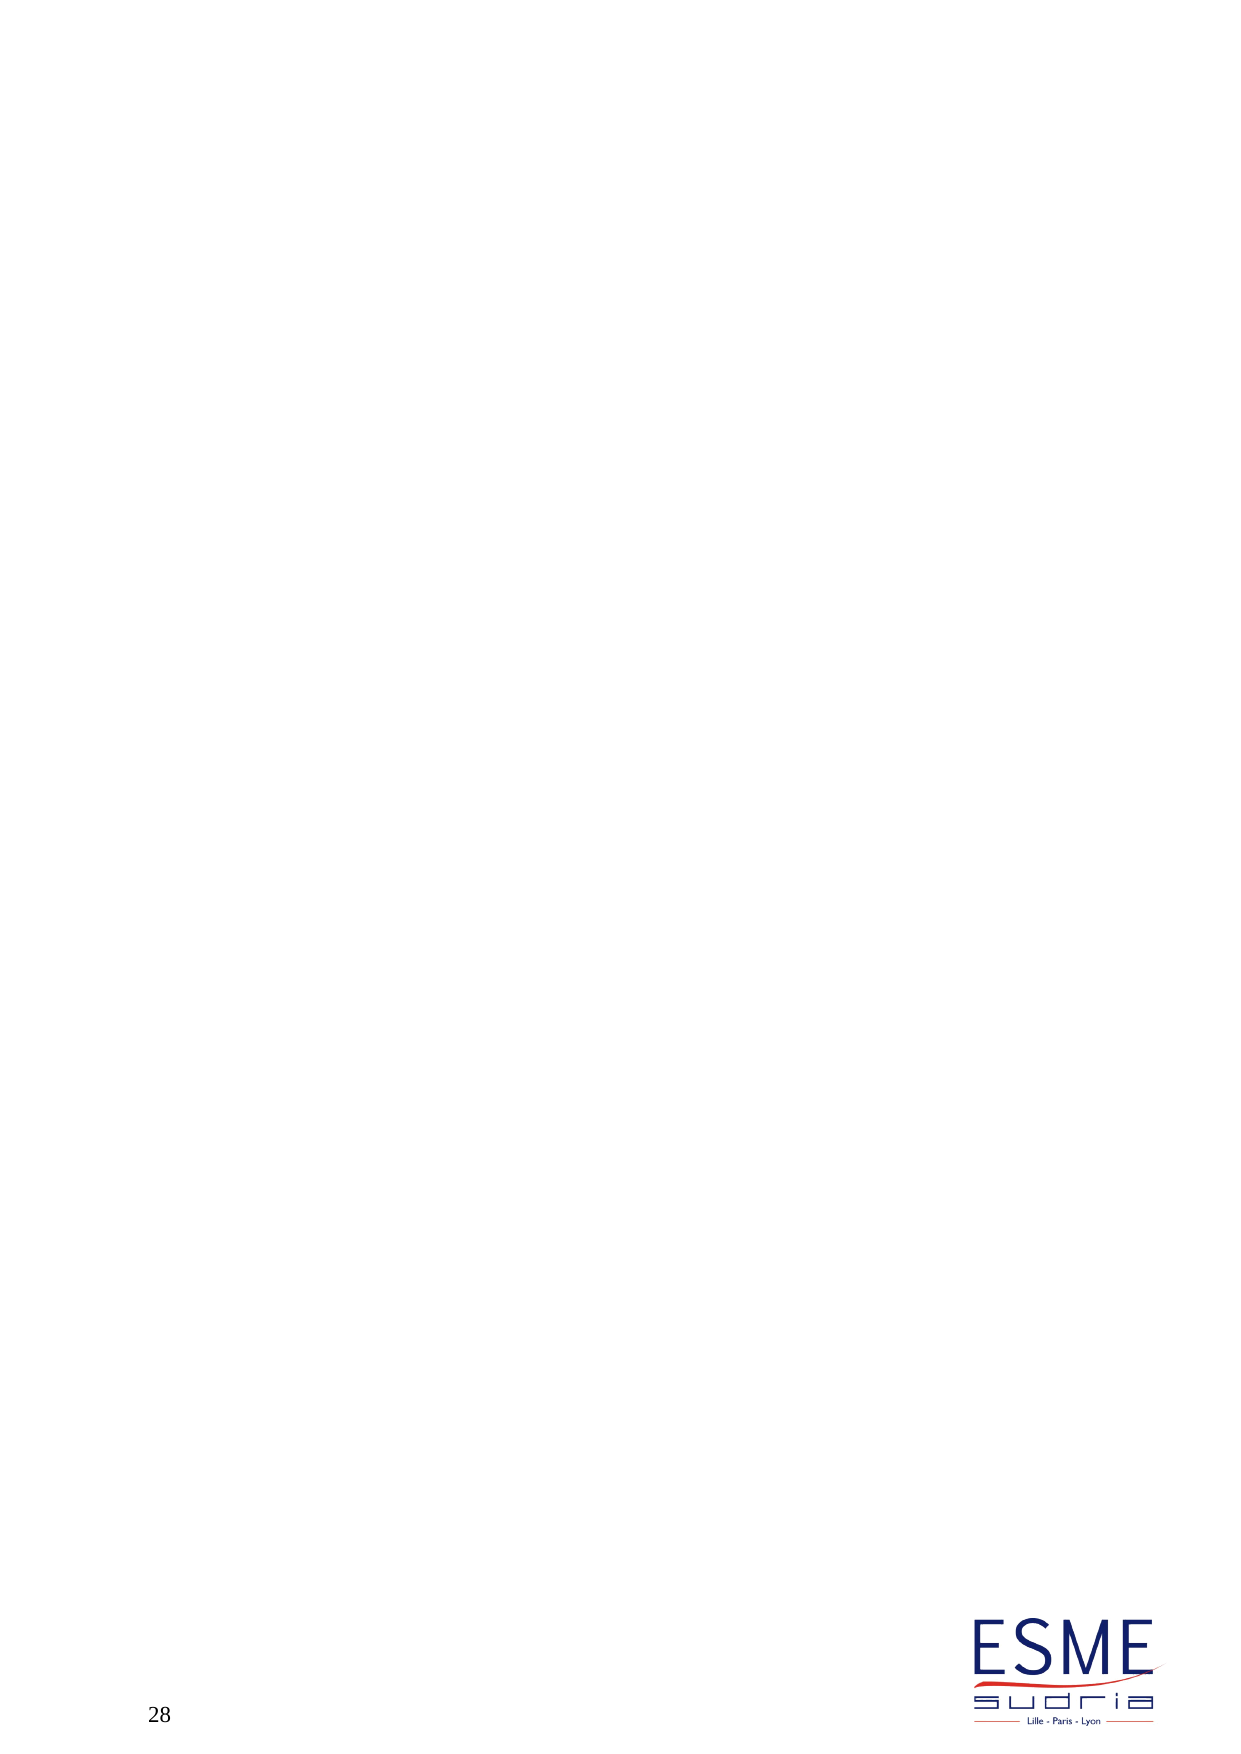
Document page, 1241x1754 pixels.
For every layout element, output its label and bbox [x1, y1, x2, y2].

picture [974, 1618, 1167, 1726]
